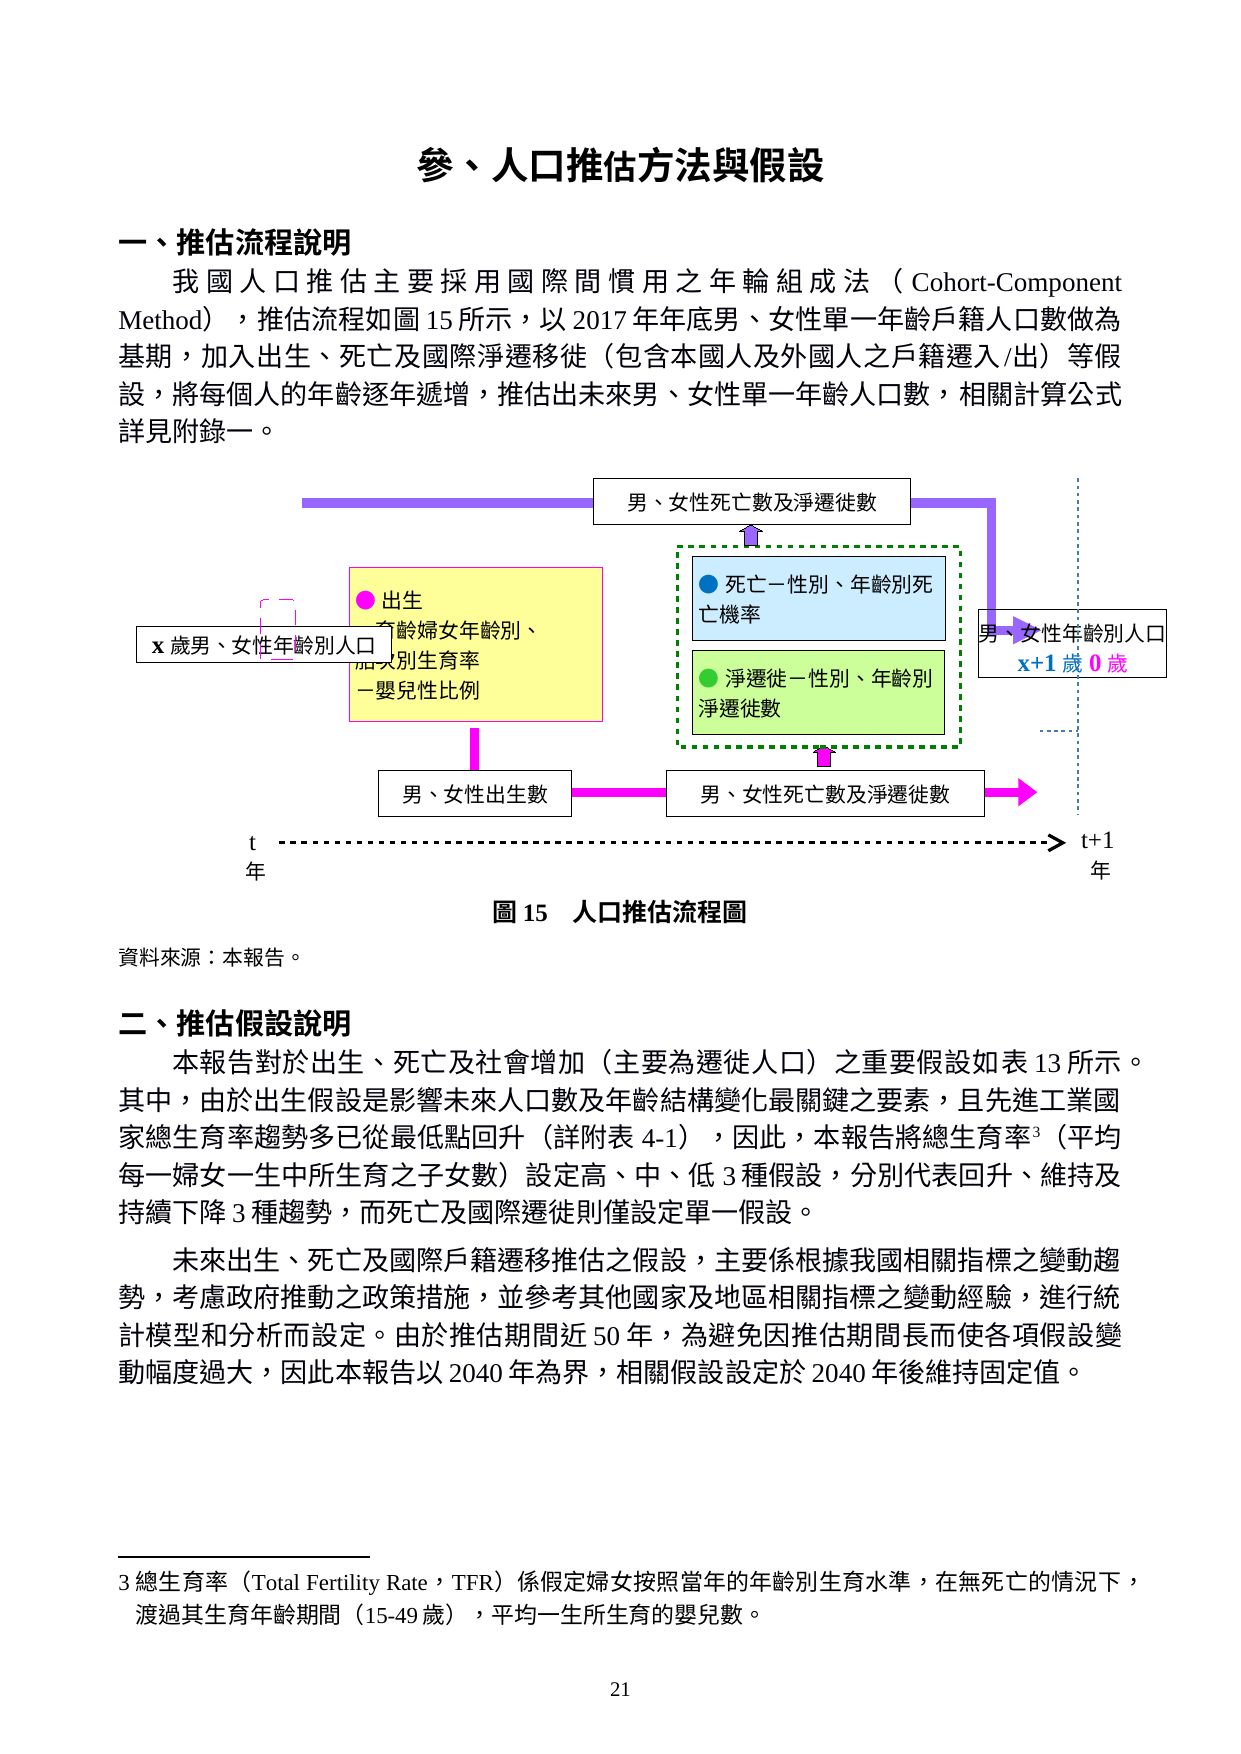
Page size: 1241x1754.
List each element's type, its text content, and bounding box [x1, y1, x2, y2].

subtitle 參、人口推估方法與假設 [118, 136, 1122, 190]
text 圖15 人口推估流程圖 [118, 892, 1122, 928]
text 本報告對於出生、死亡及社會增加（主要為遷徙人口）之重要假設如表13所示。其中，由於出生假設是影響未來人口數及年齡結構變化最關鍵之要素，且先進工業國家總生育率趨勢多已從最低點回升（詳附表4-1），因此，本報告將總生育率（平均每一婦女一生中所生育之子女數）設定高、中、低3種假設，分別代表回升、維持及持續下降3種趨勢，而死亡及國際遷徙則僅設定單一假設。 [118, 1043, 1122, 1230]
text 資料來源：本報告。 [118, 941, 1122, 971]
text 未來出生、死亡及國際戶籍遷移推估之假設，主要係根據我國相關指標之變動趨勢，考慮政府推動之政策措施，並參考其他國家及地區相關指標之變動經驗，進行統計模型和分析而設定。由於推估期間近50年，為避免因推估期間長而使各項假設變動幅度過大，因此本報告以2040年為界，相關假設設定於2040年後維持固定值。 [118, 1240, 1122, 1390]
text 我國人口推估主要採用國際間慣用之年輪組成法（Cohort-Component Method），推估流程如圖15所示，以2017年年底男、女性單一年齡戶籍人口數做為基期，加入出生、死亡及國際淨遷移徙（包含本國人及外國人之戶籍遷入/出）等假設，將每個人的年齡逐年遞增，推估出未來男、女性單一年齡人口數，相關計算公式詳見附錄一。 [118, 262, 1122, 449]
subtitle 一、推估流程說明 [118, 219, 1122, 262]
text 總生育率（Total Fertility Rate，TFR）係假定婦女按照當年的年齡別生育水準，在無死亡的情況下，渡過其生育年齡期間（15-49歲），平均一生所生育的嬰兒數。 [118, 1563, 1122, 1630]
subtitle 二、推估假設說明 [118, 1000, 1122, 1043]
